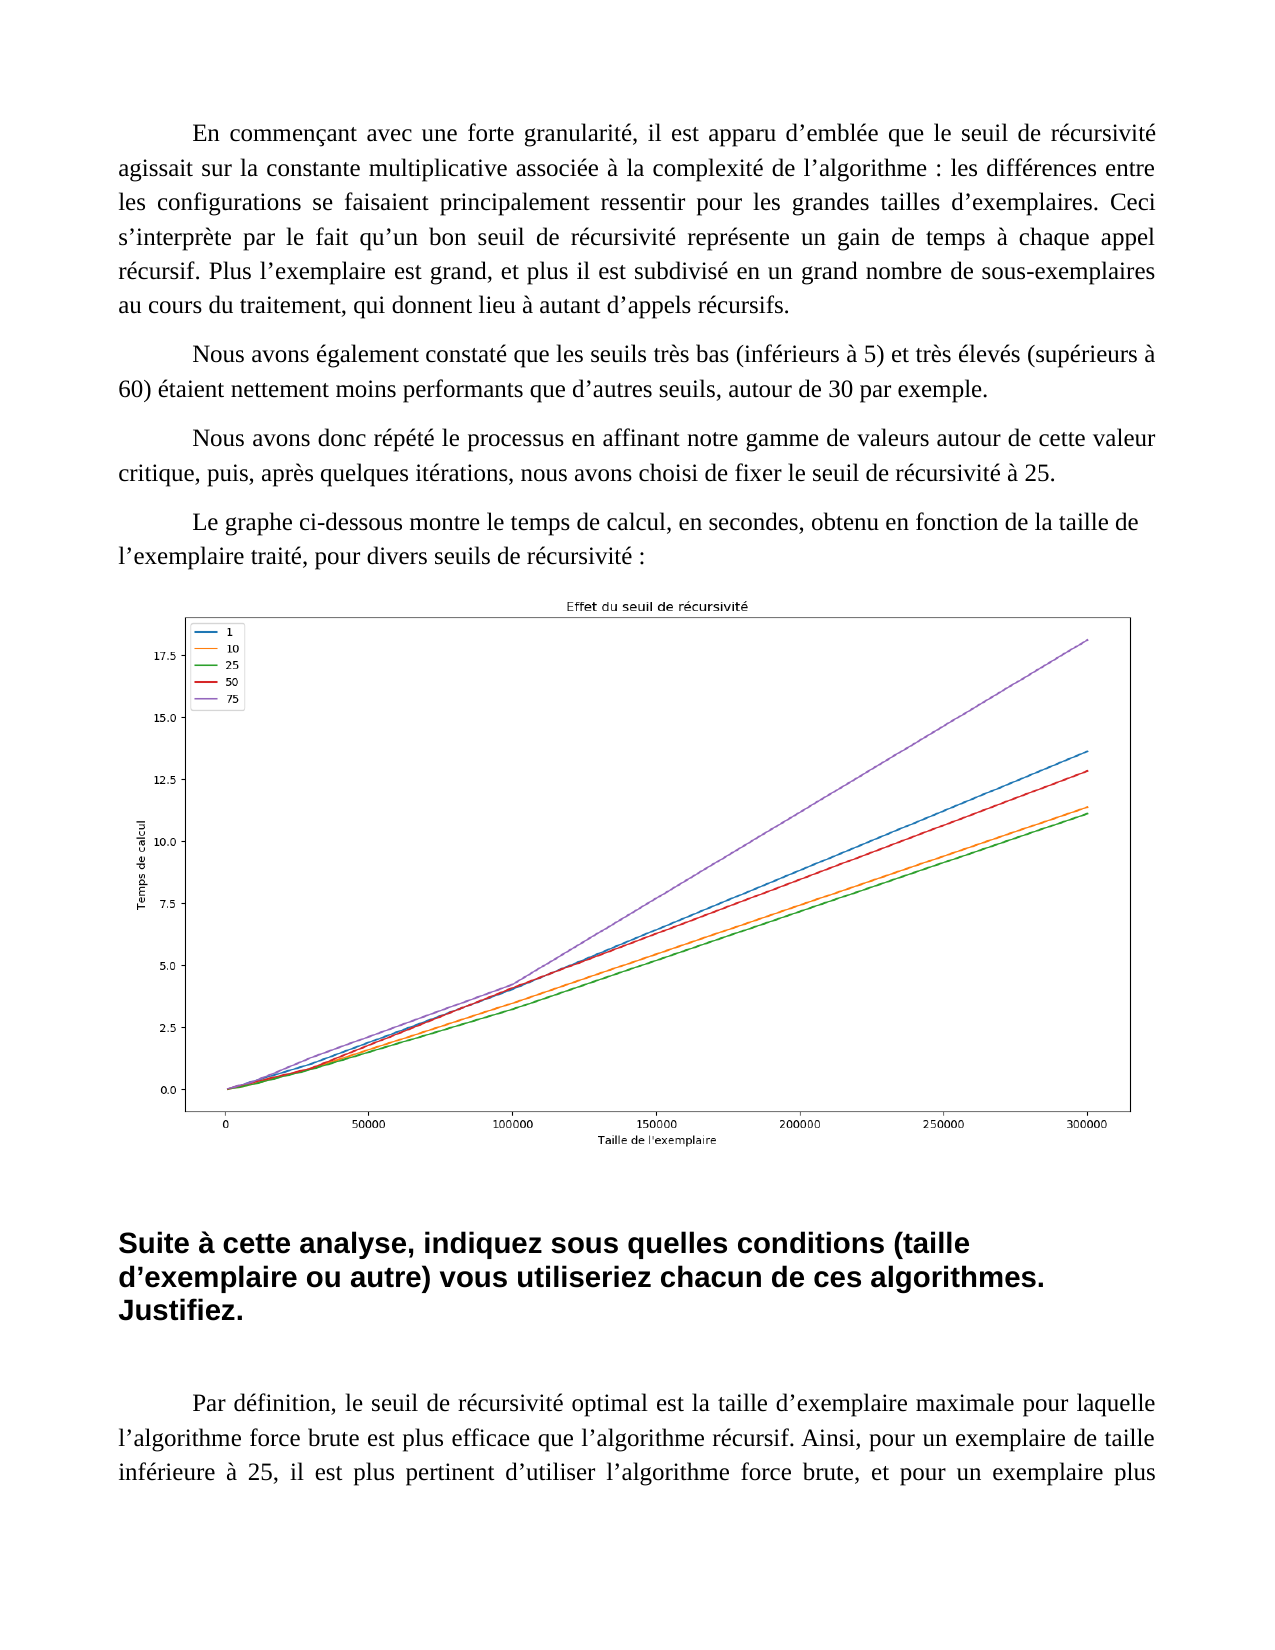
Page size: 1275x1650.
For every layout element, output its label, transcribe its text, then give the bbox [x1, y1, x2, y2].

subtitle Suite à cette analyse, indiquez sous quelles conditions (taille d’exemplaire ou autre) vous utiliseriez chacun de ces algorithmes. Justifiez. [118, 1226, 1157, 1327]
text En commençant avec une forte granularité, il est apparu d’emblée que le seuil de récursivité agissait sur la constante multiplicative associée à la complexité de l’algorithme : les différences entre les configurations se faisaient principalement ressentir pour les grandes tailles d’exemplaires. Ceci s’interprète par le fait qu’un bon seuil de récursivité représente un gain de temps à chaque appel récursif. Plus l’exemplaire est grand, et plus il est subdivisé en un grand nombre de sous-exemplaires au cours du traitement, qui donnent lieu à autant d’appels récursifs. [118, 118, 1157, 319]
text Nous avons donc répété le processus en affinant notre gamme de valeurs autour de cette valeur critique, puis, après quelques itérations, nous avons choisi de fixer le seuil de récursivité à 25. [118, 423, 1157, 486]
text Nous avons également constaté que les seuils très bas (inférieurs à 5) et très élevés (supérieurs à 60) étaient nettement moins performants que d’autres seuils, autour de 30 par exemple. [118, 339, 1157, 403]
text Par définition, le seuil de récursivité optimal est la taille d’exemplaire maximale pour laquelle l’algorithme force brute est plus efficace que l’algorithme récursif. Ainsi, pour un exemplaire de taille inférieure à 25, il est plus pertinent d’utiliser l’algorithme force brute, et pour un exemplaire plus [118, 1388, 1157, 1486]
text Le graphe ci-dessous montre le temps de calcul, en secondes, obtenu en fonction de la taille de l’exemplaire traité, pour divers seuils de récursivité : [118, 507, 1157, 570]
picture [120, 591, 1155, 1157]
